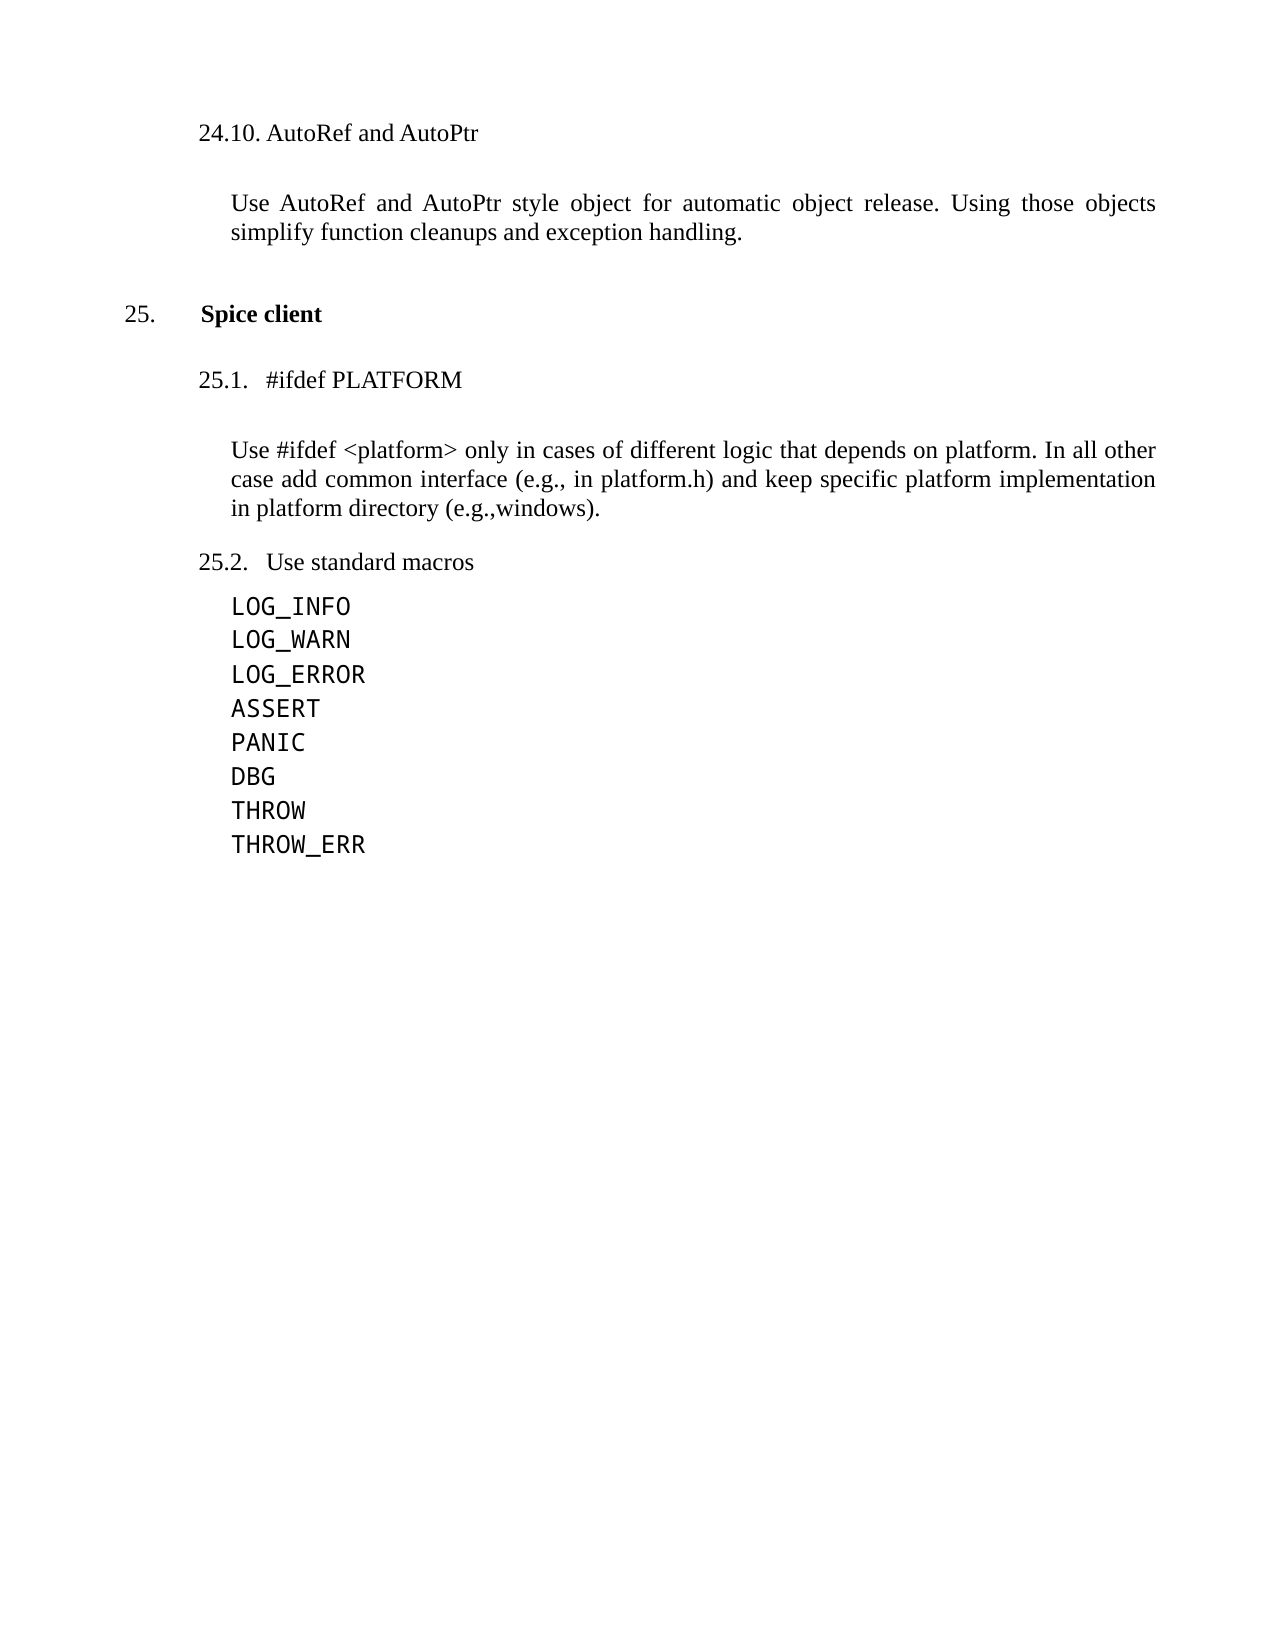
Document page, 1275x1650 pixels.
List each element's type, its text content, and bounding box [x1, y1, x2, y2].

subtitle Use standard macros [192, 547, 1157, 576]
subtitle #ifdef PLATFORM [192, 366, 1157, 394]
list LOG_INFO [193, 588, 1157, 622]
list THROW [193, 792, 1157, 827]
list ASSERT [193, 690, 1157, 724]
list LOG_WARN [193, 622, 1157, 656]
list PANIC [193, 724, 1157, 758]
list LOG_ERROR [193, 656, 1157, 690]
subtitle Spice client [118, 299, 1157, 328]
list DBG [193, 758, 1157, 792]
list Use AutoRef and AutoPtr style object for automatic object release. Using those objects simplify function cleanups and exception handling. [193, 188, 1157, 246]
subtitle AutoRef and AutoPtr [192, 118, 1157, 147]
list Use #ifdef <platform> only in cases of different logic that depends on platform. In all other case add common interface (e.g., in platform.h) and keep specific platform implementation in platform directory (e.g.,windows). [193, 436, 1157, 522]
list THROW_ERR [193, 827, 1157, 861]
